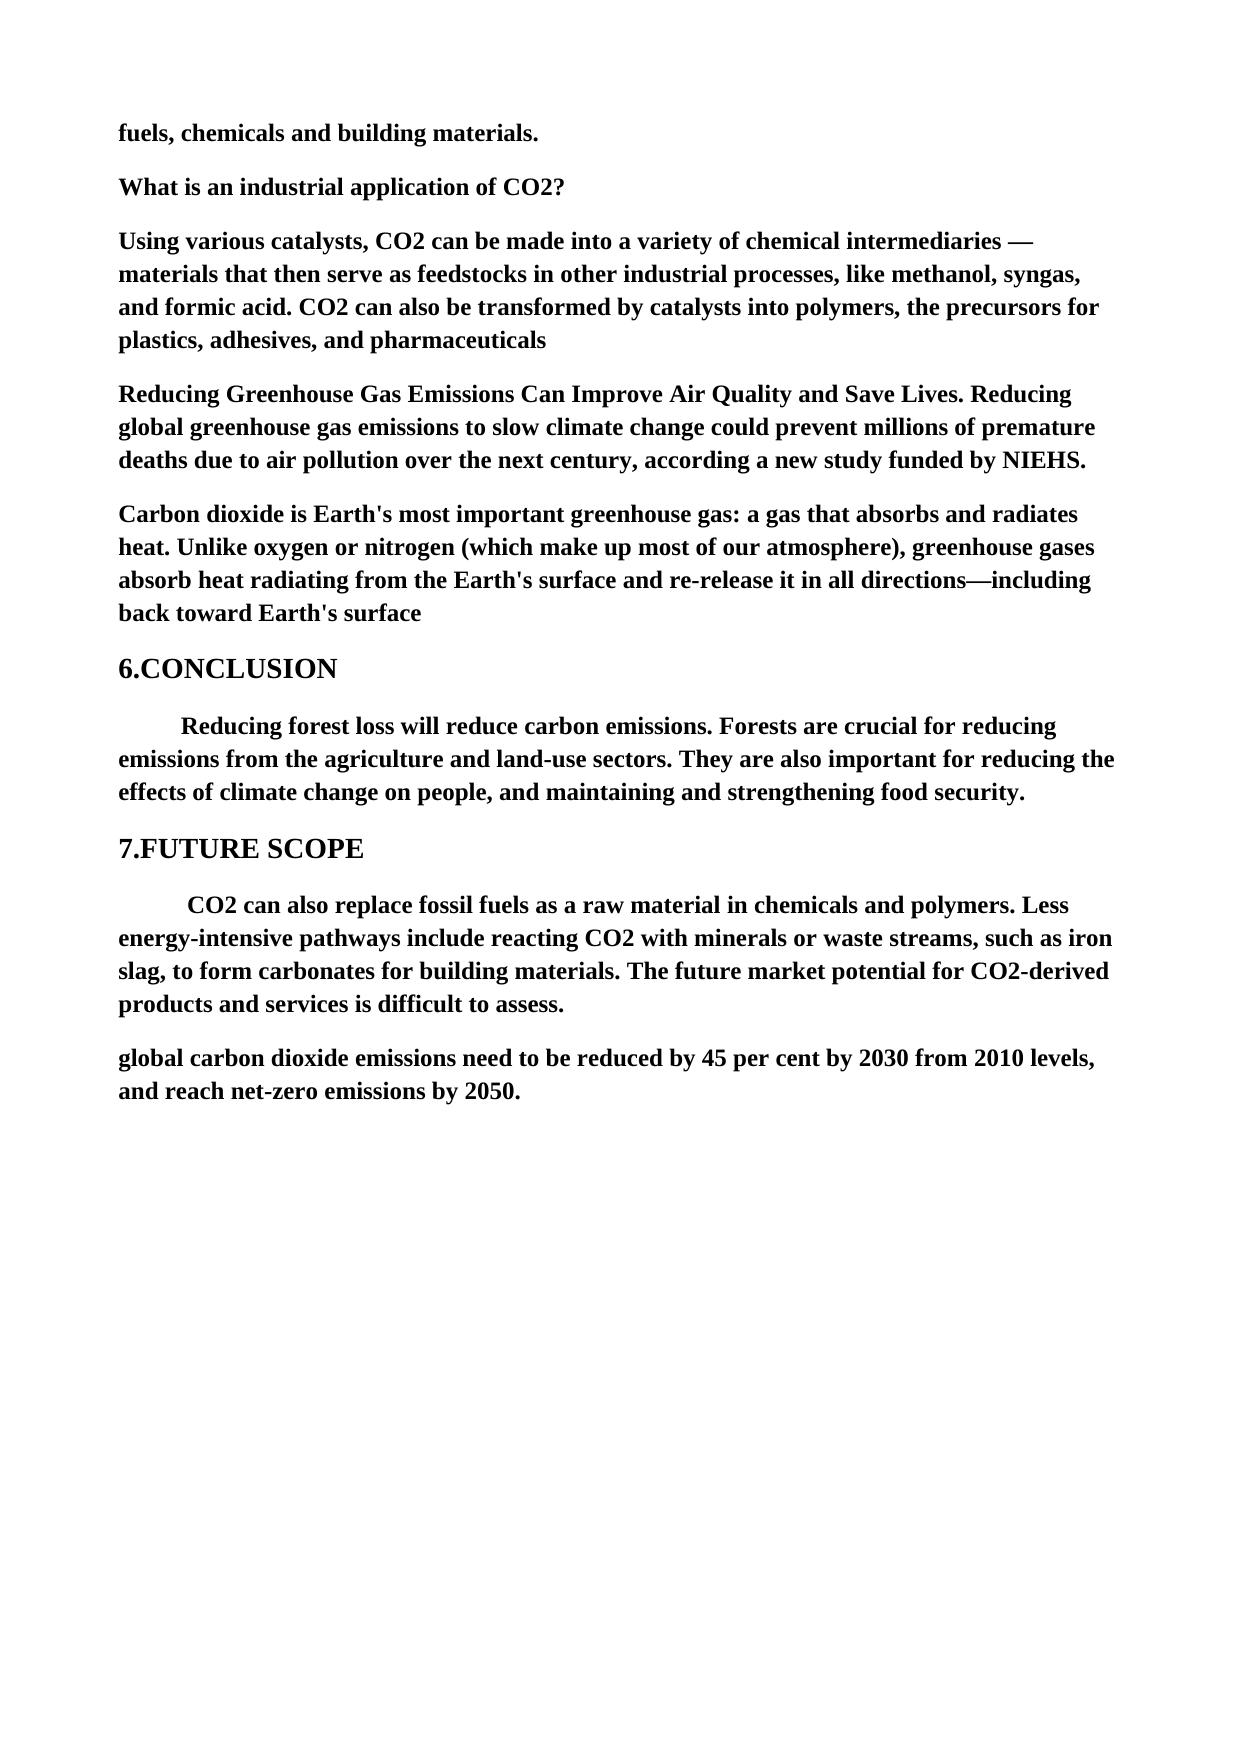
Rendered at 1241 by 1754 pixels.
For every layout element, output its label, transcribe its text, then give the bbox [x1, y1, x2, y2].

text Reducing forest loss will reduce carbon emissions. Forests are crucial for reducing emissions from the agriculture and land-use sectors. They are also important for reducing the effects of climate change on people, and maintaining and strengthening food security. [118, 711, 1122, 806]
text fuels, chemicals and building materials. [118, 118, 1122, 147]
text Reducing Greenhouse Gas Emissions Can Improve Air Quality and Save Lives. Reducing global greenhouse gas emissions to slow climate change could prevent millions of premature deaths due to air pollution over the next century, according a new study funded by NIEHS. [118, 379, 1122, 473]
text Carbon dioxide is Earth's most important greenhouse gas: a gas that absorbs and radiates heat. Unlike oxygen or nitrogen (which make up most of our atmosphere), greenhouse gases absorb heat radiating from the Earth's surface and re-release it in all directions—including back toward Earth's surface [118, 499, 1122, 626]
text CO2 can also replace fossil fuels as a raw material in chemicals and polymers. Less energy-intensive pathways include reacting CO2 with minerals or waste streams, such as iron slag, to form carbonates for building materials. The future market potential for CO2-derived products and services is difficult to assess. [118, 890, 1122, 1018]
text 7.FUTURE SCOPE [118, 831, 1122, 864]
text 6.CONCLUSION [118, 652, 1122, 685]
text global carbon dioxide emissions need to be reduced by 45 per cent by 2030 from 2010 levels, and reach net-zero emissions by 2050. [118, 1043, 1122, 1105]
text Using various catalysts, CO2 can be made into a variety of chemical intermediaries — materials that then serve as feedstocks in other industrial processes, like methanol, syngas, and formic acid. CO2 can also be transformed by catalysts into polymers, the precursors for plastics, adhesives, and pharmaceuticals [118, 226, 1122, 354]
text What is an industrial application of CO2? [118, 172, 1122, 201]
